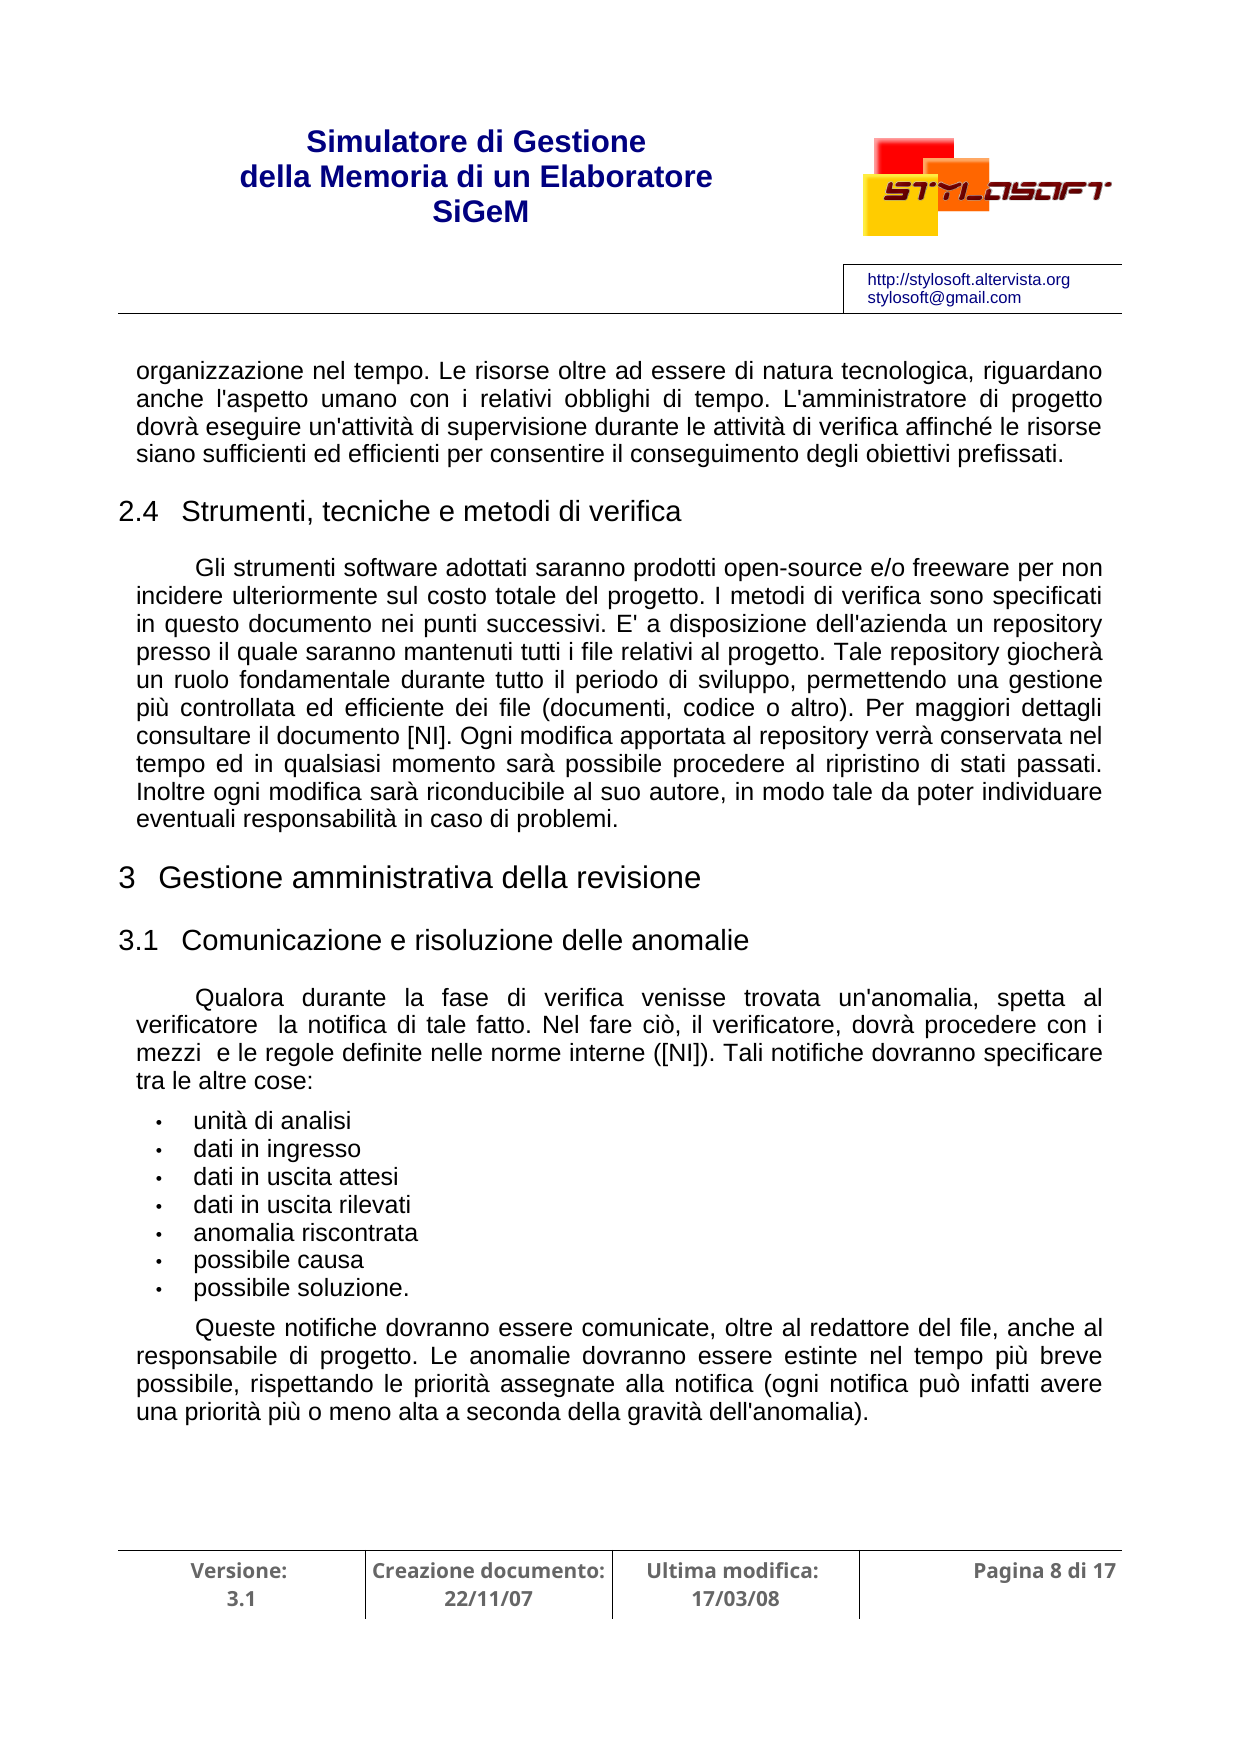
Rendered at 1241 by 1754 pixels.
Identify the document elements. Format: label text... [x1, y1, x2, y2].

text Gli strumenti software adottati saranno prodotti open-source e/o freeware per non incidere ulteriormente sul costo totale del progetto. I metodi di verifica sono specificati in questo documento nei punti successivi. E' a disposizione dell'azienda un repository presso il quale saranno mantenuti tutti i file relativi al progetto. Tale repository giocherà un ruolo fondamentale durante tutto il periodo di sviluppo, permettendo una gestione più controllata ed efficiente dei file (documenti, codice o altro). Per maggiori dettagli consultare il documento [NI]. Ogni modifica apportata al repository verrà conservata nel tempo ed in qualsiasi momento sarà possibile procedere al ripristino di stati passati. Inoltre ogni modifica sarà riconducibile al suo autore, in modo tale da poter individuare eventuali responsabilità in caso di problemi. [136, 554, 1104, 833]
text organizzazione nel tempo. Le risorse oltre ad essere di natura tecnologica, riguardano anche l'aspetto umano con i relativi obblighi di tempo. L'amministratore di progetto dovrà eseguire un'attività di supervisione durante le attività di verifica affinché le risorse siano sufficienti ed efficienti per consentire il conseguimento degli obiettivi prefissati. [136, 357, 1104, 468]
list unità di analisi [156, 1107, 1122, 1135]
list dati in uscita attesi [156, 1163, 1122, 1191]
picture [848, 123, 1117, 247]
list dati in ingresso [156, 1135, 1122, 1163]
subtitle Gestione amministrativa della revisione [118, 860, 1122, 894]
list anomalia riscontrata [156, 1218, 1122, 1246]
text Queste notifiche dovranno essere comunicate, oltre al redattore del file, anche al responsabile di progetto. Le anomalie dovranno essere estinte nel tempo più breve possibile, rispettando le priorità assegnate alla notifica (ogni notifica può infatti avere una priorità più o meno alta a seconda della gravità dell'anomalia). [136, 1314, 1104, 1426]
list dati in uscita rilevati [156, 1191, 1122, 1218]
list possibile soluzione. [156, 1274, 1122, 1302]
text Qualora durante la fase di verifica venisse trovata un'anomalia, spetta al verificatore la notifica di tale fatto. Nel fare ciò, il verificatore, dovrà procedere con i mezzi e le regole definite nelle norme interne ([NI]). Tali notifiche dovranno specificare tra le altre cose: [136, 983, 1104, 1095]
subtitle Strumenti, tecniche e metodi di verifica [118, 495, 1122, 527]
subtitle Comunicazione e risoluzione delle anomalie [118, 924, 1122, 957]
list possibile causa [156, 1246, 1122, 1274]
